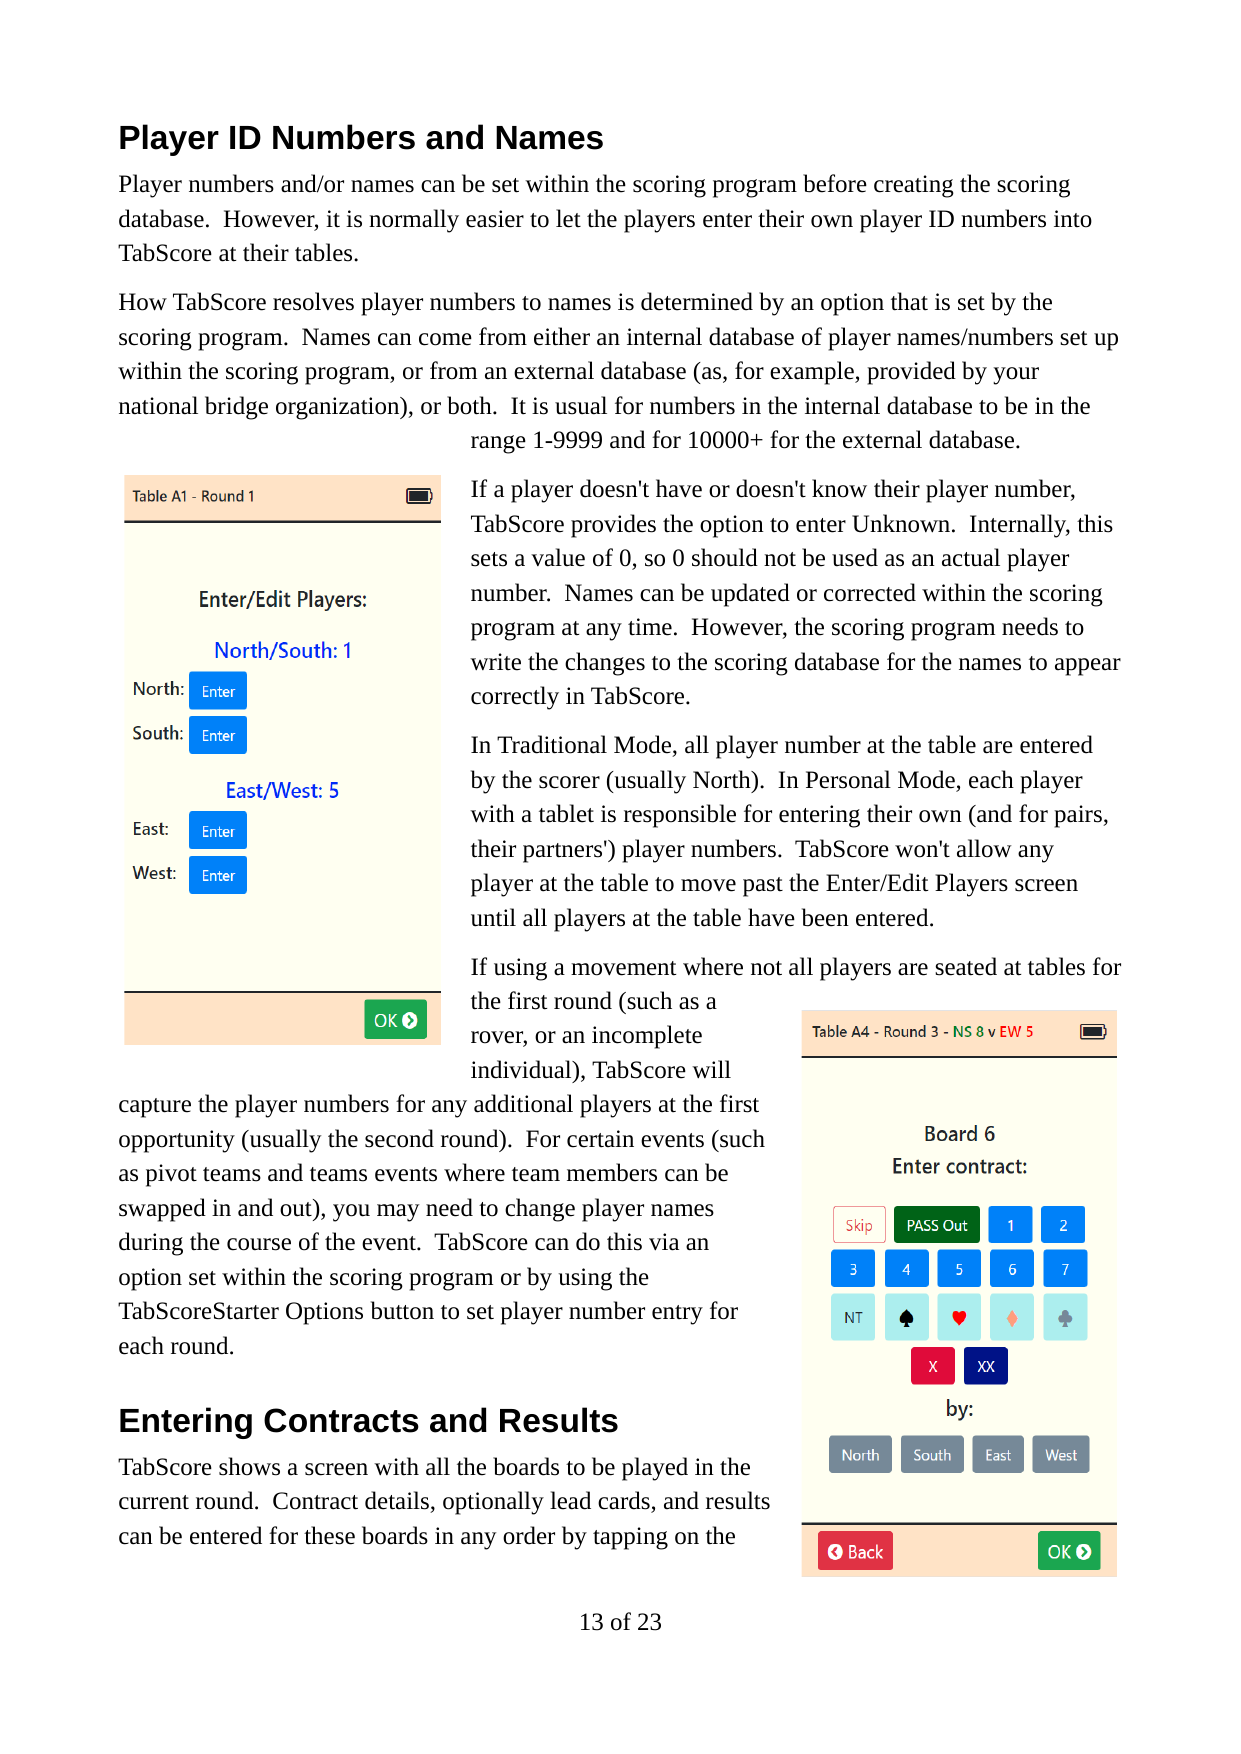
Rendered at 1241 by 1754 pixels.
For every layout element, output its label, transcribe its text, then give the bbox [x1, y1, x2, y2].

text How TabScore resolves player numbers to names is determined by an option that is set by the scoring program. Names can come from either an internal database of player names/numbers set up within the scoring program, or from an external database (as, for example, provided by your national bridge organization), or both. It is usual for numbers in the internal database to be in the range 1-9999 and for 10000+ for the external database. [118, 287, 1122, 454]
text If a player doesn't have or doesn't know their player number, TabScore provides the option to enter Unknown. Internally, this sets a value of 0, so 0 should not be used as an actual player number. Names can be updated or corrected within the scoring program at any time. However, the scoring program needs to write the changes to the scoring database for the names to appear correctly in TabScore. [118, 474, 1122, 710]
picture [124, 475, 441, 1045]
subtitle Entering Contracts and Results [118, 1401, 801, 1439]
text Player numbers and/or names can be set within the scoring program before creating the scoring database. However, it is normally easier to let the players enter their own player ID numbers into TabScore at their tables. [118, 169, 1122, 267]
subtitle Player ID Numbers and Names [118, 118, 1122, 157]
picture [801, 1010, 1117, 1577]
text If using a movement where not all players are seated at tables for the first round (such as a rover, or an incomplete individual), TabScore will capture the player numbers for any additional players at the first opportunity (usually the second round). For certain events (such as pivot teams and teams events where team members can be swapped in and out), you may need to change player names during the course of the event. TabScore can do this via an option set within the scoring program or by using the TabScoreStarter Options button to set player number entry for each round. [118, 952, 1122, 1360]
text TabScore shows a screen with all the boards to be played in the current round. Contract details, optionally lead cards, and results can be entered for these boards in any order by tapping on the [118, 1452, 801, 1550]
text In Traditional Mode, all player number at the table are entered by the scorer (usually North). In Personal Mode, each player with a tablet is responsible for entering their own (and for pairs, their partners') player numbers. TabScore won't allow any player at the table to move past the Enter/Edit Players screen until all players at the table have been entered. [441, 730, 1122, 931]
